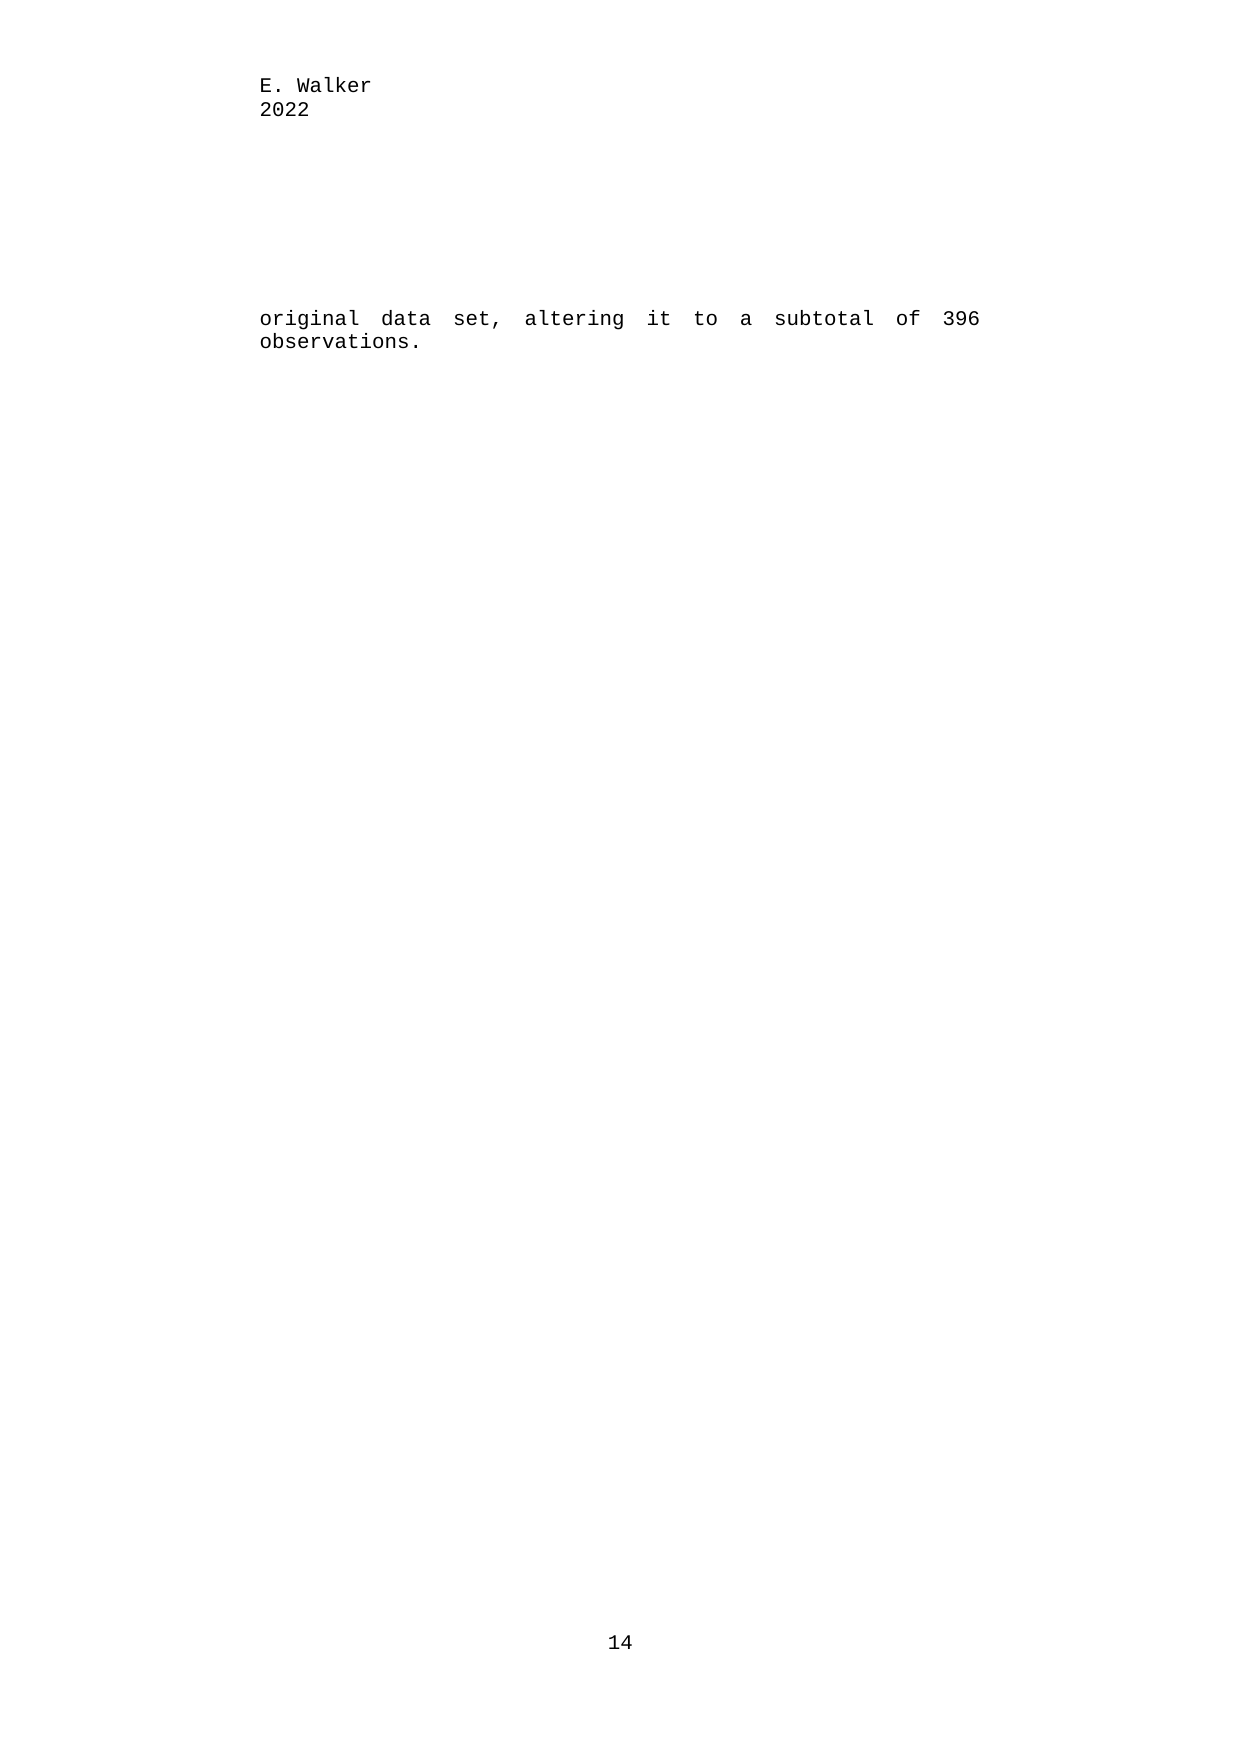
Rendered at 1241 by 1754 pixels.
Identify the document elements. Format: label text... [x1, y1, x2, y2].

text original data set, altering it to a subtotal of 396 observations. [259, 308, 981, 355]
